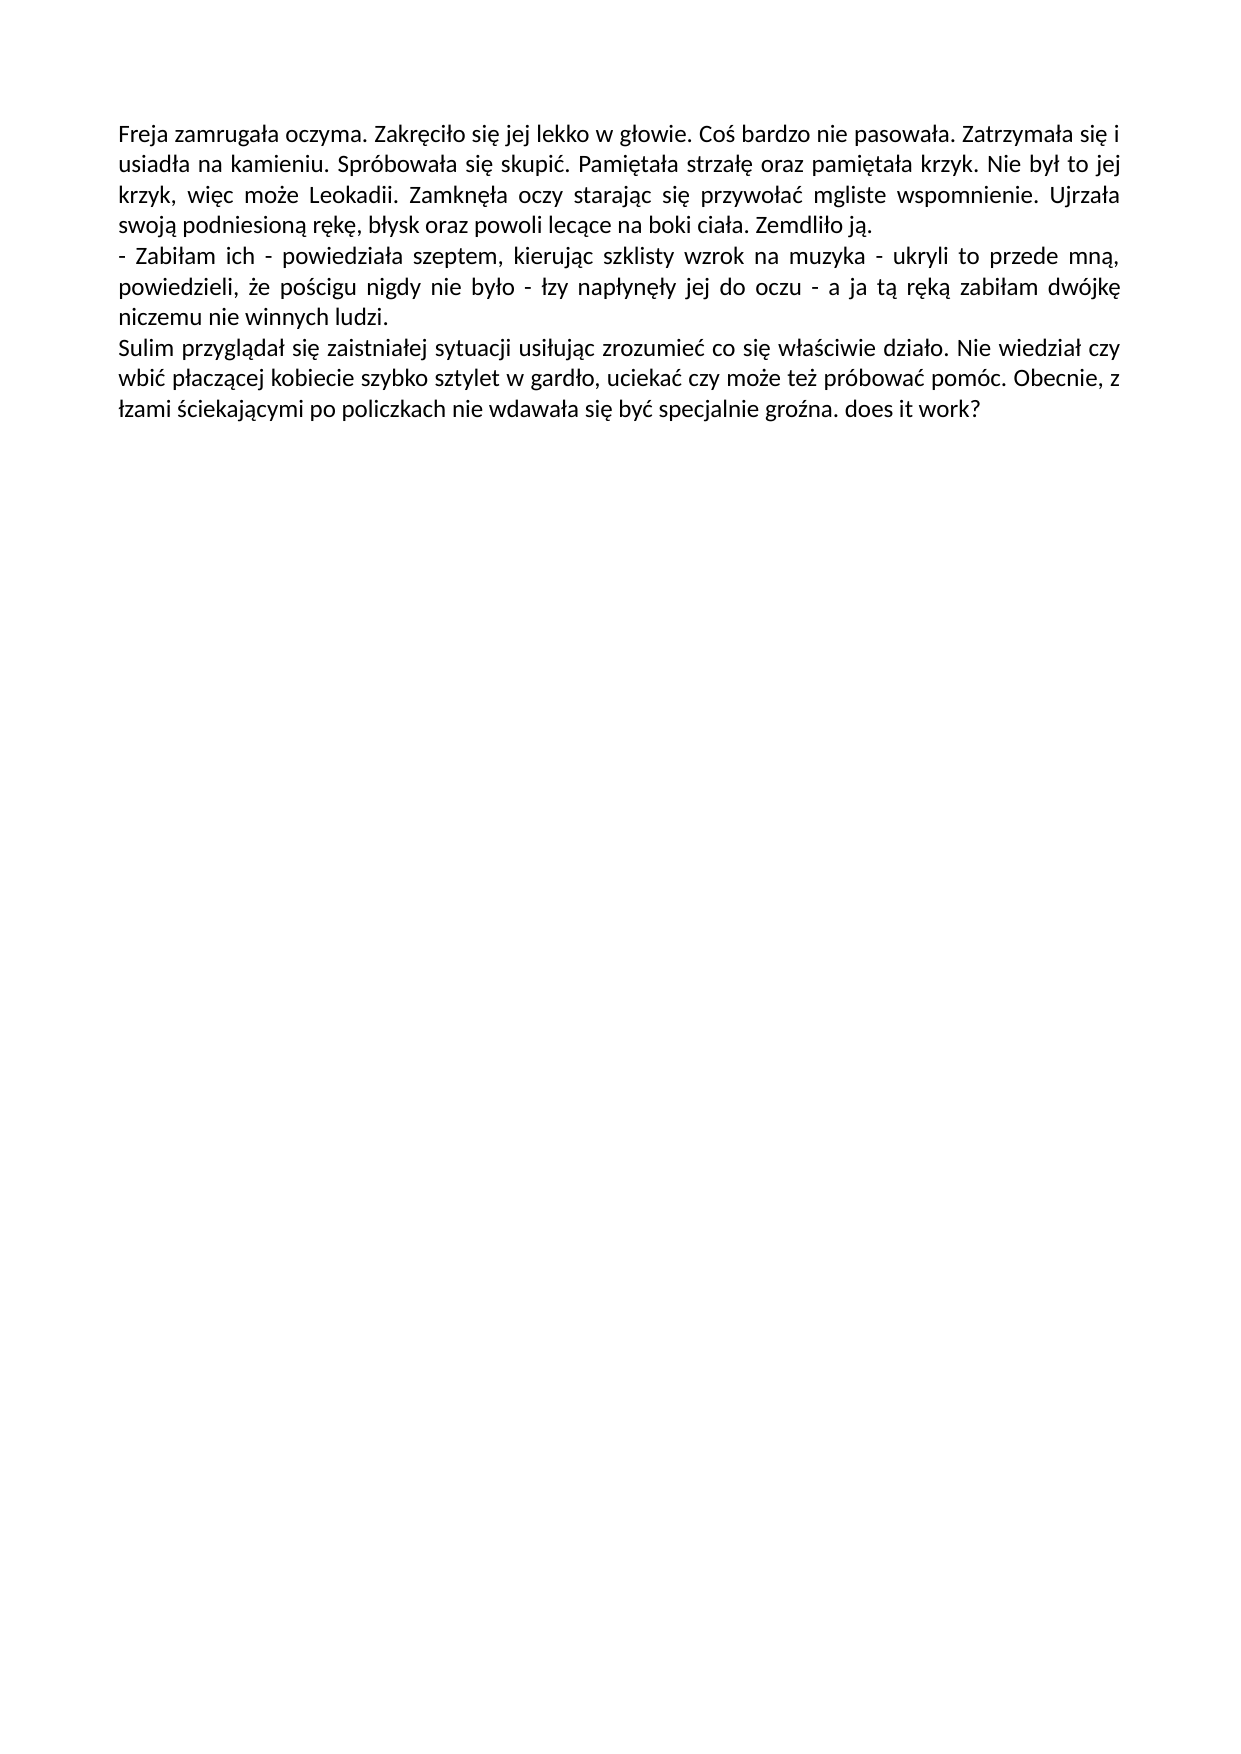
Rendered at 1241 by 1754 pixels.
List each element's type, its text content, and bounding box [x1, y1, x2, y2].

text Sulim przyglądał się zaistniałej sytuacji usiłując zrozumieć co się właściwie działo. Nie wiedział czy wbić płaczącej kobiecie szybko sztylet w gardło, uciekać czy może też próbować pomóc. Obecnie, z łzami ściekającymi po policzkach nie wdawała się być specjalnie groźna. does it work? [118, 332, 1122, 423]
text - Zabiłam ich - powiedziała szeptem, kierując szklisty wzrok na muzyka - ukryli to przede mną, powiedzieli, że pościgu nigdy nie było - łzy napłynęły jej do oczu - a ja tą ręką zabiłam dwójkę niczemu nie winnych ludzi. [118, 240, 1122, 332]
text ­Freja zamrugała oczyma. Zakręciło się jej lekko w głowie. Coś bardzo nie pasowała. Zatrzymała się i usiadła na kamieniu. Spróbowała się skupić. Pamiętała strzałę oraz pamiętała krzyk. Nie był to jej krzyk, więc może Leokadii. Zamknęła oczy starając się przywołać mgliste wspomnienie. Ujrzała swoją podniesioną rękę, błysk oraz powoli lecące na boki ciała. Zemdliło ją. [118, 118, 1122, 240]
